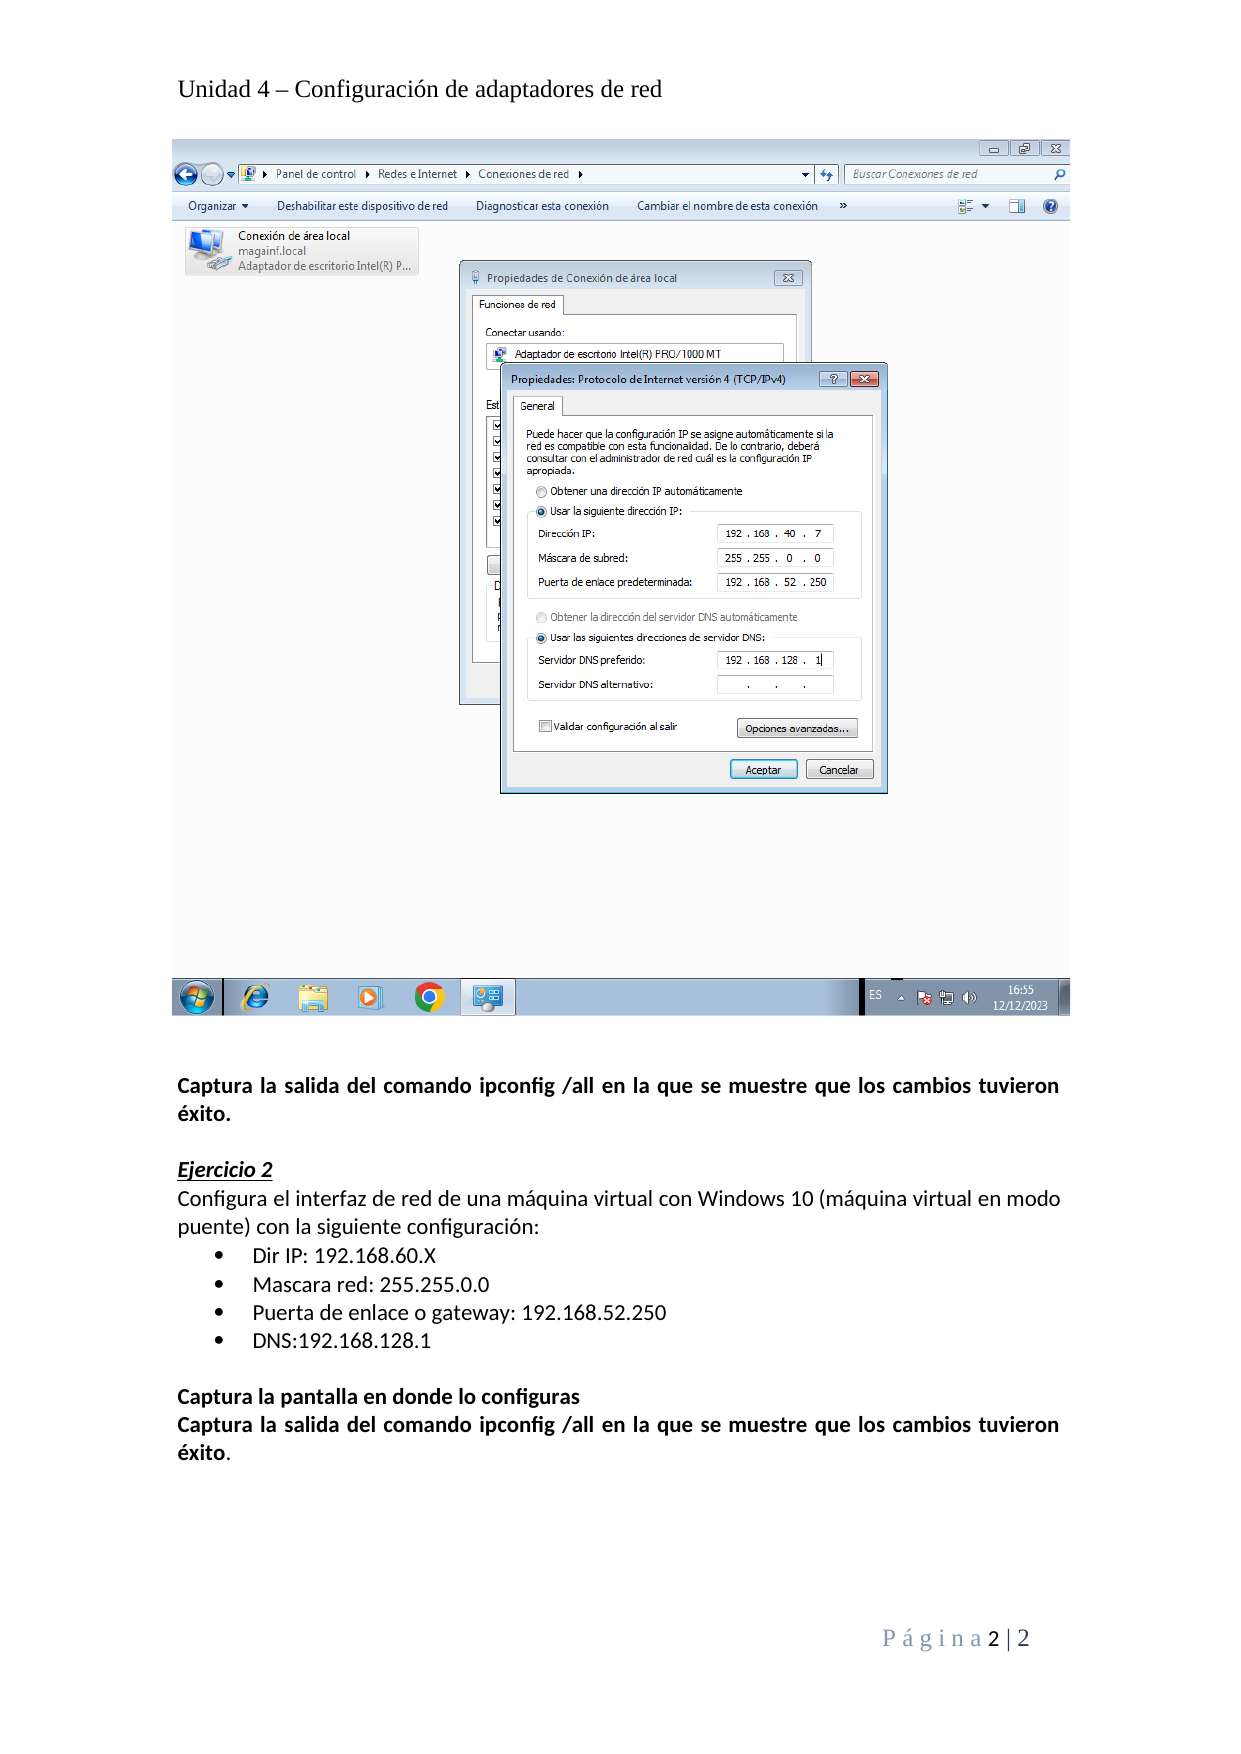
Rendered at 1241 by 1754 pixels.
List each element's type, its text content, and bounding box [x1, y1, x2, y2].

list Dir IP: 192.168.60.X [215, 1240, 1076, 1269]
text Captura la salida del comando ipconfig /all en la que se muestre que los cambios tuvieron éxito. [177, 1410, 1064, 1466]
list DNS:192.168.128.1 [215, 1326, 1076, 1354]
subtitle Ejercicio 2 [177, 1156, 1076, 1184]
text Configura el interfaz de red de una máquina virtual con Windows 10 (máquina virtual en modo puente) con la siguiente configuración: [177, 1184, 1064, 1240]
list Puerta de enlace o gateway: 192.168.52.250 [215, 1298, 1076, 1326]
text Captura la salida del comando ipconfig /all en la que se muestre que los cambios tuvieron éxito. [177, 1071, 1064, 1127]
text Captura la pantalla en donde lo configuras [177, 1382, 1076, 1410]
list Mascara red: 255.255.0.0 [215, 1269, 1076, 1298]
picture [172, 139, 1071, 1016]
